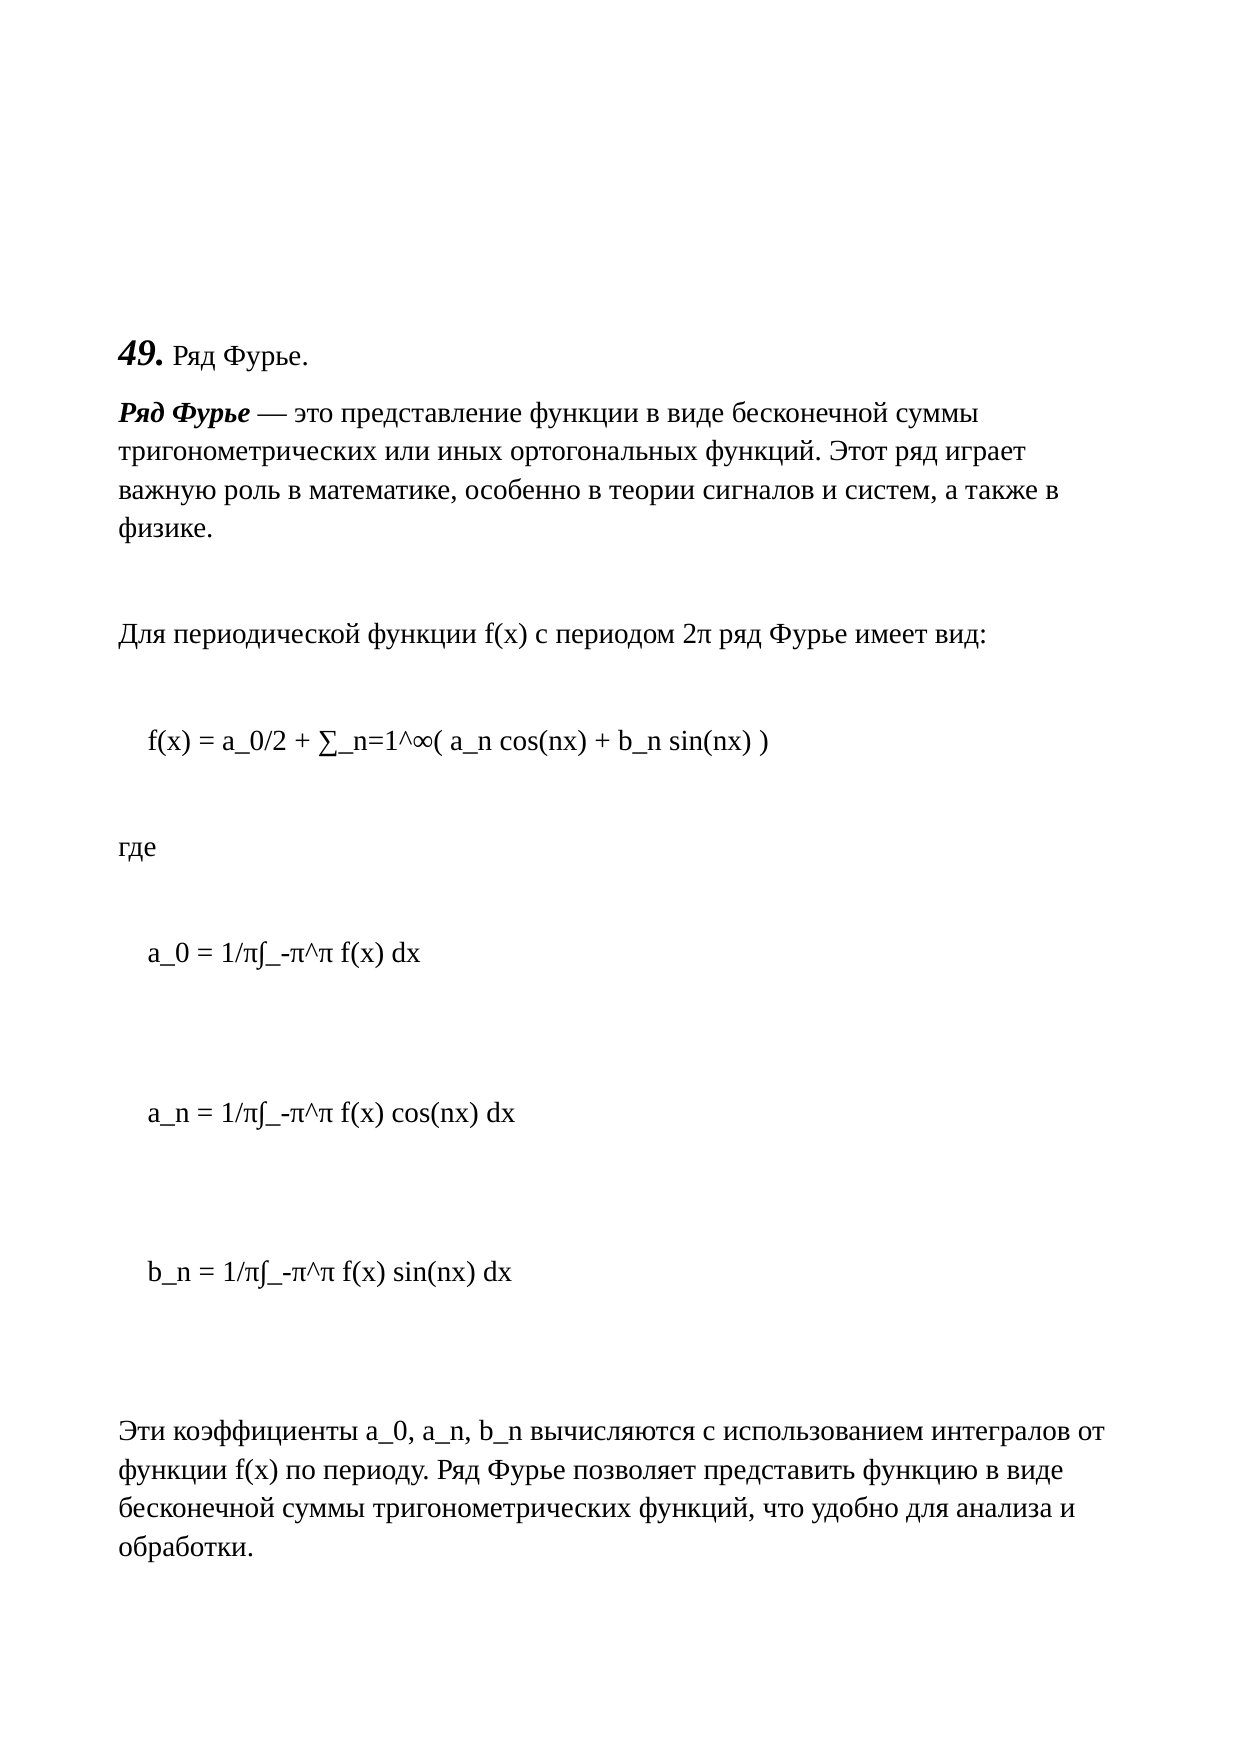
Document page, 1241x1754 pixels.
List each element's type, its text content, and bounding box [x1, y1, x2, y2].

text Для периодической функции f(x) с периодом 2π ряд Фурье имеет вид: [118, 617, 1122, 650]
text b_n = 1/π∫_-π^π f(x) sin(nx) dx [118, 1254, 1122, 1288]
text Эти коэффициенты a_0, a_n, b_n вычисляются с использованием интегралов от функции f(x) по периоду. Ряд Фурье позволяет представить функцию в виде бесконечной суммы тригонометрических функций, что удобно для анализа и обработки. [118, 1413, 1122, 1563]
text 49. Ряд Фурье. [118, 331, 1122, 374]
text a_n = 1/π∫_-π^π f(x) cos(nx) dx [118, 1095, 1122, 1128]
text a_0 = 1/π∫_-π^π f(x) dx [118, 935, 1122, 969]
text f(x) = a_0/2 + ∑_n=1^∞( a_n cos(nx) + b_n sin(nx) ) [118, 723, 1122, 756]
text где [118, 829, 1122, 863]
text Ряд Фурье — это представление функции в виде бесконечной суммы тригонометрических или иных ортогональных функций. Этот ряд играет важную роль в математике, особенно в теории сигналов и систем, а также в физике. [118, 395, 1122, 544]
